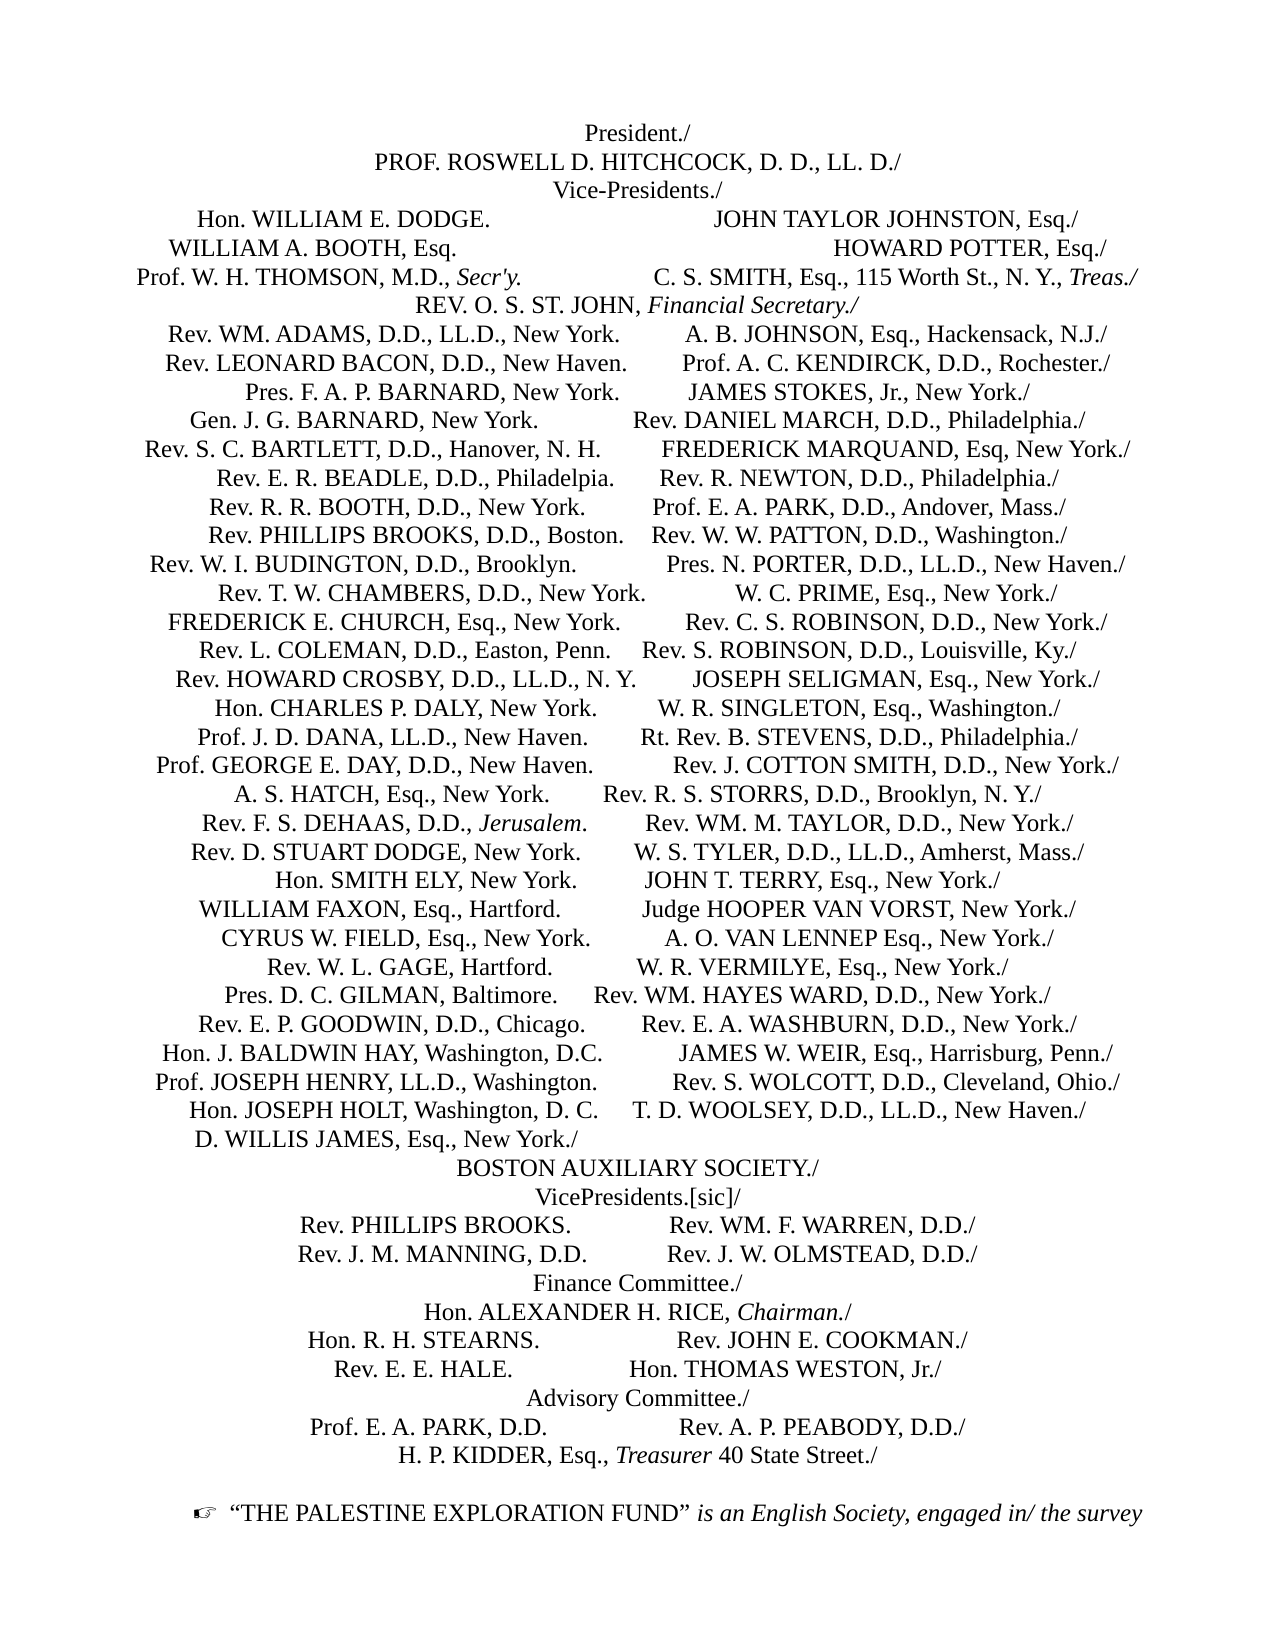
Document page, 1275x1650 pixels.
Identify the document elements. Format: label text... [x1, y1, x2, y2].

text D. WILLIS JAMES, Esq., New York./ [118, 1124, 1157, 1153]
text Rev. F. S. DEHAAS, D.D., Jerusalem. Rev. WM. M. TAYLOR, D.D., New York./ [118, 808, 1157, 837]
text Rev. PHILLIPS BROOKS. Rev. WM. F. WARREN, D.D./ [118, 1211, 1157, 1239]
text REV. O. S. ST. JOHN, Financial Secretary./ [118, 291, 1157, 319]
text Rev. E. E. HALE. Hon. THOMAS WESTON, Jr./ [118, 1354, 1157, 1383]
text Rev. R. R. BOOTH, D.D., New York. Prof. E. A. PARK, D.D., Andover, Mass./ [118, 492, 1157, 521]
text Pres. D. C. GILMAN, Baltimore. Rev. WM. HAYES WARD, D.D., New York./ [118, 981, 1157, 1009]
text Prof. E. A. PARK, D.D. Rev. A. P. PEABODY, D.D./ [118, 1412, 1157, 1441]
text Prof. J. D. DANA, LL.D., New Haven. Rt. Rev. B. STEVENS, D.D., Philadelphia./ [118, 722, 1157, 751]
text Rev. D. STUART DODGE, New York. W. S. TYLER, D.D., LL.D., Amherst, Mass./ [118, 837, 1157, 866]
text Prof. JOSEPH HENRY, LL.D., Washington. Rev. S. WOLCOTT, D.D., Cleveland, Ohio./ [118, 1067, 1157, 1096]
text Hon. J. BALDWIN HAY, Washington, D.C. JAMES W. WEIR, Esq., Harrisburg, Penn./ [118, 1038, 1157, 1067]
text Prof. GEORGE E. DAY, D.D., New Haven. Rev. J. COTTON SMITH, D.D., New York./ [118, 751, 1157, 779]
text WILLIAM A. BOOTH, Esq. HOWARD POTTER, Esq./ [118, 233, 1157, 262]
text H. P. KIDDER, Esq., Treasurer 40 State Street./ [118, 1441, 1157, 1469]
text Hon. CHARLES P. DALY, New York. W. R. SINGLETON, Esq., Washington./ [118, 693, 1157, 722]
text A. S. HATCH, Esq., New York. Rev. R. S. STORRS, D.D., Brooklyn, N. Y./ [118, 779, 1157, 808]
text Advisory Committee./ [118, 1383, 1157, 1412]
text Prof. W. H. THOMSON, M.D., Secr'y. C. S. SMITH, Esq., 115 Worth St., N. Y., Treas./ [118, 262, 1157, 291]
text Gen. J. G. BARNARD, New York. Rev. DANIEL MARCH, D.D., Philadelphia./ [118, 406, 1157, 434]
text Rev. HOWARD CROSBY, D.D., LL.D., N. Y. JOSEPH SELIGMAN, Esq., New York./ [118, 664, 1157, 693]
text Rev. LEONARD BACON, D.D., New Haven. Prof. A. C. KENDIRCK, D.D., Rochester./ [118, 348, 1157, 377]
text Hon. ALEXANDER H. RICE, Chairman./ [118, 1297, 1157, 1326]
text Rev. S. C. BARTLETT, D.D., Hanover, N. H. FREDERICK MARQUAND, Esq, New York./ [118, 434, 1157, 463]
text Finance Committee./ [118, 1268, 1157, 1297]
text Rev. PHILLIPS BROOKS, D.D., Boston. Rev. W. W. PATTON, D.D., Washington./ [118, 521, 1157, 549]
text Rev. E. P. GOODWIN, D.D., Chicago. Rev. E. A. WASHBURN, D.D., New York./ [118, 1009, 1157, 1038]
text Rev. E. R. BEADLE, D.D., Philadelpia. Rev. R. NEWTON, D.D., Philadelphia./ [118, 463, 1157, 492]
text Rev. L. COLEMAN, D.D., Easton, Penn. Rev. S. ROBINSON, D.D., Louisville, Ky./ [118, 636, 1157, 664]
text BOSTON AUXILIARY SOCIETY./ [118, 1153, 1157, 1182]
text Vice-Presidents./ [118, 176, 1157, 204]
text Hon. R. H. STEARNS. Rev. JOHN E. COOKMAN./ [118, 1326, 1157, 1354]
text CYRUS W. FIELD, Esq., New York. A. O. VAN LENNEP Esq., New York./ [118, 923, 1157, 952]
text PROF. ROSWELL D. HITCHCOCK, D. D., LL. D./ [118, 147, 1157, 176]
text Rev. T. W. CHAMBERS, D.D., New York. W. C. PRIME, Esq., New York./ [118, 578, 1157, 607]
text VicePresidents.[sic]/ [118, 1182, 1157, 1211]
text Hon. SMITH ELY, New York. JOHN T. TERRY, Esq., New York./ [118, 866, 1157, 894]
text FREDERICK E. CHURCH, Esq., New York. Rev. C. S. ROBINSON, D.D., New York./ [118, 607, 1157, 636]
text Rev. W. I. BUDINGTON, D.D., Brooklyn. Pres. N. PORTER, D.D., LL.D., New Haven./ [118, 549, 1157, 578]
text Rev. WM. ADAMS, D.D., LL.D., New York. A. B. JOHNSON, Esq., Hackensack, N.J./ [118, 319, 1157, 348]
text Pres. F. A. P. BARNARD, New York. JAMES STOKES, Jr., New York./ [118, 377, 1157, 406]
text Hon. JOSEPH HOLT, Washington, D. C. T. D. WOOLSEY, D.D., LL.D., New Haven./ [118, 1096, 1157, 1124]
text WILLIAM FAXON, Esq., Hartford. Judge HOOPER VAN VORST, New York./ [118, 894, 1157, 923]
text  “THE PALESTINE EXPLORATION FUND” is an English Society, engaged in/ the survey [118, 1498, 1157, 1527]
text President./ [118, 118, 1157, 147]
text Hon. WILLIAM E. DODGE. JOHN TAYLOR JOHNSTON, Esq./ [118, 204, 1157, 233]
text Rev. W. L. GAGE, Hartford. W. R. VERMILYE, Esq., New York./ [118, 952, 1157, 981]
text Rev. J. M. MANNING, D.D. Rev. J. W. OLMSTEAD, D.D./ [118, 1239, 1157, 1268]
